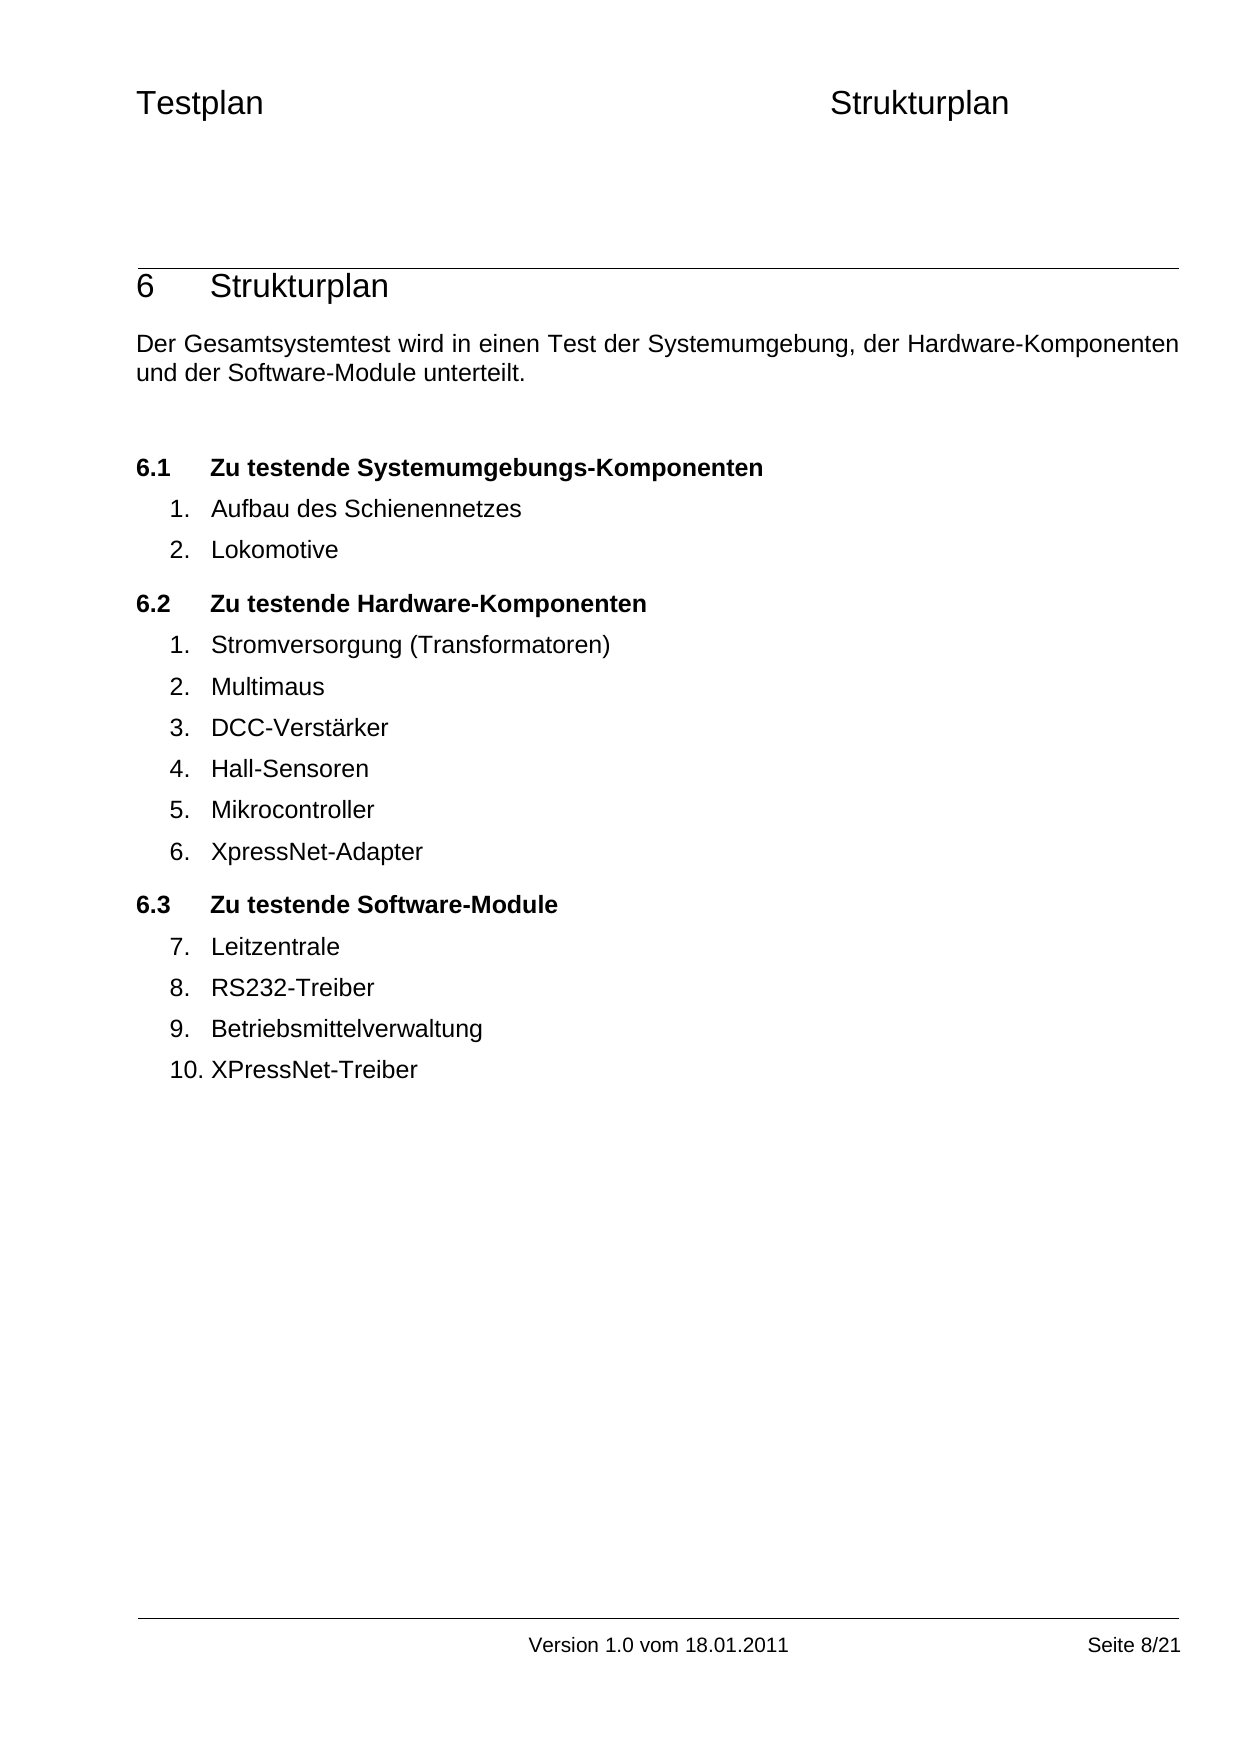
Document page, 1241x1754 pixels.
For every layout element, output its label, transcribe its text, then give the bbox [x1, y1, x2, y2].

list Stromversorgung (Transformatoren) [162, 631, 1181, 659]
list XPressNet-Treiber [162, 1056, 1181, 1084]
list Lokomotive [162, 536, 1181, 564]
list RS232-Treiber [162, 973, 1181, 1002]
list Betriebsmittelverwaltung [162, 1014, 1181, 1043]
subtitle Zu testende Hardware-Komponenten [136, 589, 1181, 618]
subtitle Strukturplan [136, 289, 328, 304]
list DCC-Verstärker [162, 713, 1181, 742]
list Hall-Sensoren [162, 754, 1181, 783]
list Multimaus [162, 672, 1181, 701]
list Mikrocontroller [162, 796, 1181, 824]
subtitle Zu testende Systemumgebungs-Komponenten [136, 453, 1181, 482]
list Aufbau des Schienennetzes [162, 494, 1181, 523]
subtitle Strukturplan [331, 289, 1181, 304]
subtitle Zu testende Software-Module [136, 891, 1181, 919]
list XpressNet-Adapter [162, 837, 1181, 866]
list Leitzentrale [162, 932, 1181, 961]
text Der Gesamtsystemtest wird in einen Test der Systemumgebung, der Hardware-Komponenten und der Software-Module unterteilt. [136, 329, 1181, 387]
